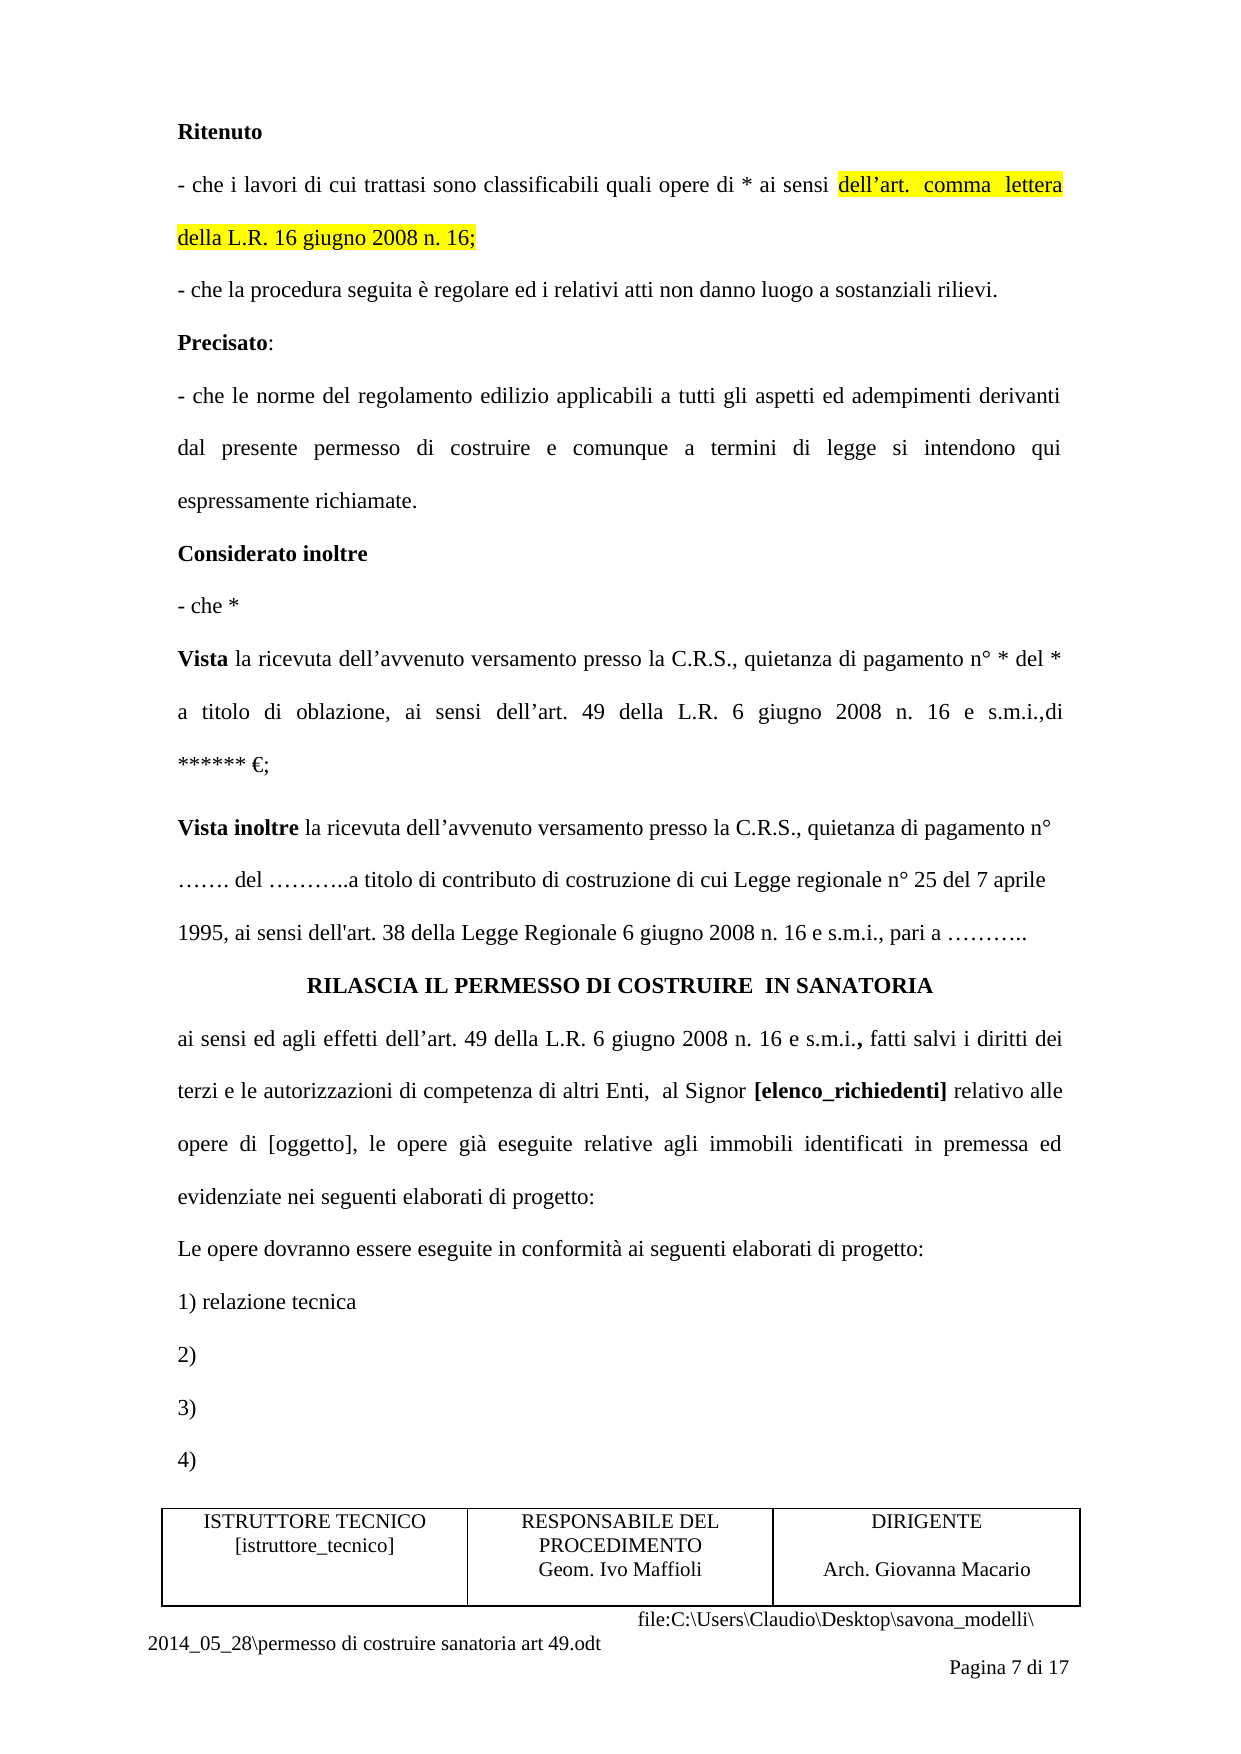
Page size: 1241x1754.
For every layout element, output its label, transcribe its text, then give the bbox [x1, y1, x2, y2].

text - che la procedura seguita è regolare ed i relativi atti non danno luogo a sostanziali rilievi. [177, 276, 1063, 303]
text Ritenuto [177, 118, 1063, 144]
text 1) relazione tecnica [177, 1288, 1063, 1314]
text - che le norme del regolamento edilizio applicabili a tutti gli aspetti ed adempimenti derivanti dal presente permesso di costruire e comunque a termini di legge si intendono qui espressamente richiamate. [177, 382, 1063, 513]
text 4) [177, 1446, 1063, 1473]
text Vista la ricevuta dell’avvenuto versamento presso la C.R.S., quietanza di pagamento n° * del * a titolo di oblazione, ai sensi dell’art. 49 della L.R. 6 giugno 2008 n. 16 e s.m.i.,di ****** €; [177, 645, 1063, 777]
text Precisato: [177, 329, 1063, 355]
text ai sensi ed agli effetti dell’art. 49 della L.R. 6 giugno 2008 n. 16 e s.m.i., fatti salvi i diritti dei terzi e le autorizzazioni di competenza di altri Enti, al Signor [elenco_richiedenti] relativo alle opere di [oggetto], le opere già eseguite relative agli immobili identificati in premessa ed evidenziate nei seguenti elaborati di progetto: [177, 1024, 1063, 1209]
text Le opere dovranno essere eseguite in conformità ai seguenti elaborati di progetto: [177, 1235, 1063, 1262]
text Vista inoltre la ricevuta dell’avvenuto versamento presso la C.R.S., quietanza di pagamento n° ……. del ………..a titolo di contributo di costruzione di cui Legge regionale n° 25 del 7 aprile 1995, ai sensi dell'art. 38 della Legge Regionale 6 giugno 2008 n. 16 e s.m.i., pari a ……….. [177, 814, 1063, 946]
text Considerato inoltre [177, 540, 1063, 566]
text RILASCIA IL PERMESSO DI COSTRUIRE IN SANATORIA [177, 972, 1063, 998]
text - che * [177, 592, 1063, 619]
text 2) [177, 1341, 1063, 1367]
text 3) [177, 1393, 1063, 1420]
text - che i lavori di cui trattasi sono classificabili quali opere di * ai sensi dell’art. comma lettera della L.R. 16 giugno 2008 n. 16; [177, 171, 1063, 250]
